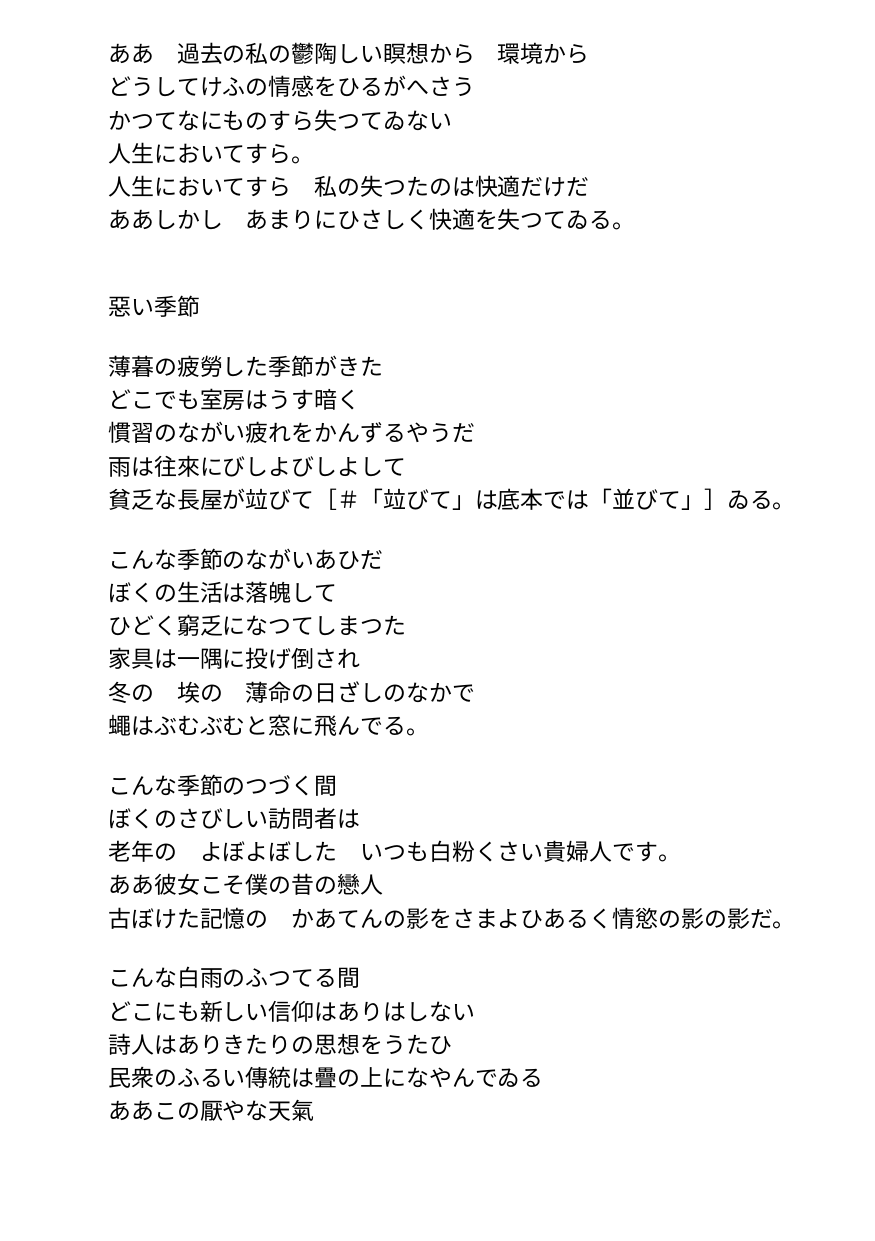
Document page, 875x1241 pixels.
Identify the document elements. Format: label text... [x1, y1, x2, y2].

text こんな季節のながいあひだ [72, 541, 802, 575]
text 雨は往來にびしよびしよして [72, 448, 802, 482]
text どうしてけふの情感をひるがへさう [72, 69, 802, 102]
text ひどく窮乏になつてしまつた [72, 608, 802, 641]
text 慣習のながい疲れをかんずるやうだ [72, 415, 802, 448]
text 老年の よぼよぼした いつも白粉くさい貴婦人です。 [72, 834, 802, 867]
text ああしかし あまりにひさしく快適を失つてゐる。 [72, 202, 802, 235]
text 家具は一隅に投げ倒され [72, 641, 802, 674]
text 古ぼけた記憶の かあてんの影をさまよひあるく情慾の影の影だ。 [72, 900, 802, 934]
text 貧乏な長屋が竝びて［＃「竝びて」は底本では「並びて」］ゐる。 [72, 482, 802, 515]
text ああ 過去の私の鬱陶しい瞑想から 環境から [72, 36, 802, 69]
text かつてなにものすら失つてゐない [72, 102, 802, 136]
text こんな季節のつづく間 [72, 767, 802, 801]
text ぼくのさびしい訪問者は [72, 801, 802, 834]
text 冬の 埃の 薄命の日ざしのなかで [72, 674, 802, 708]
text 薄暮の疲勞した季節がきた [72, 349, 802, 382]
text 蠅はぶむぶむと窓に飛んでる。 [72, 708, 802, 741]
text 人生においてすら。 [72, 136, 802, 169]
text ああこの厭やな天氣 [72, 1093, 802, 1126]
text 惡い季節 [72, 289, 802, 322]
text どこにも新しい信仰はありはしない [72, 993, 802, 1027]
text 詩人はありきたりの思想をうたひ [72, 1027, 802, 1060]
text どこでも室房はうす暗く [72, 382, 802, 415]
text 人生においてすら 私の失つたのは快適だけだ [72, 169, 802, 202]
text ぼくの生活は落魄して [72, 575, 802, 608]
text こんな白雨のふつてる間 [72, 960, 802, 993]
text ああ彼女こそ僕の昔の戀人 [72, 867, 802, 900]
text 民衆のふるい傳統は疊の上になやんでゐる [72, 1060, 802, 1093]
